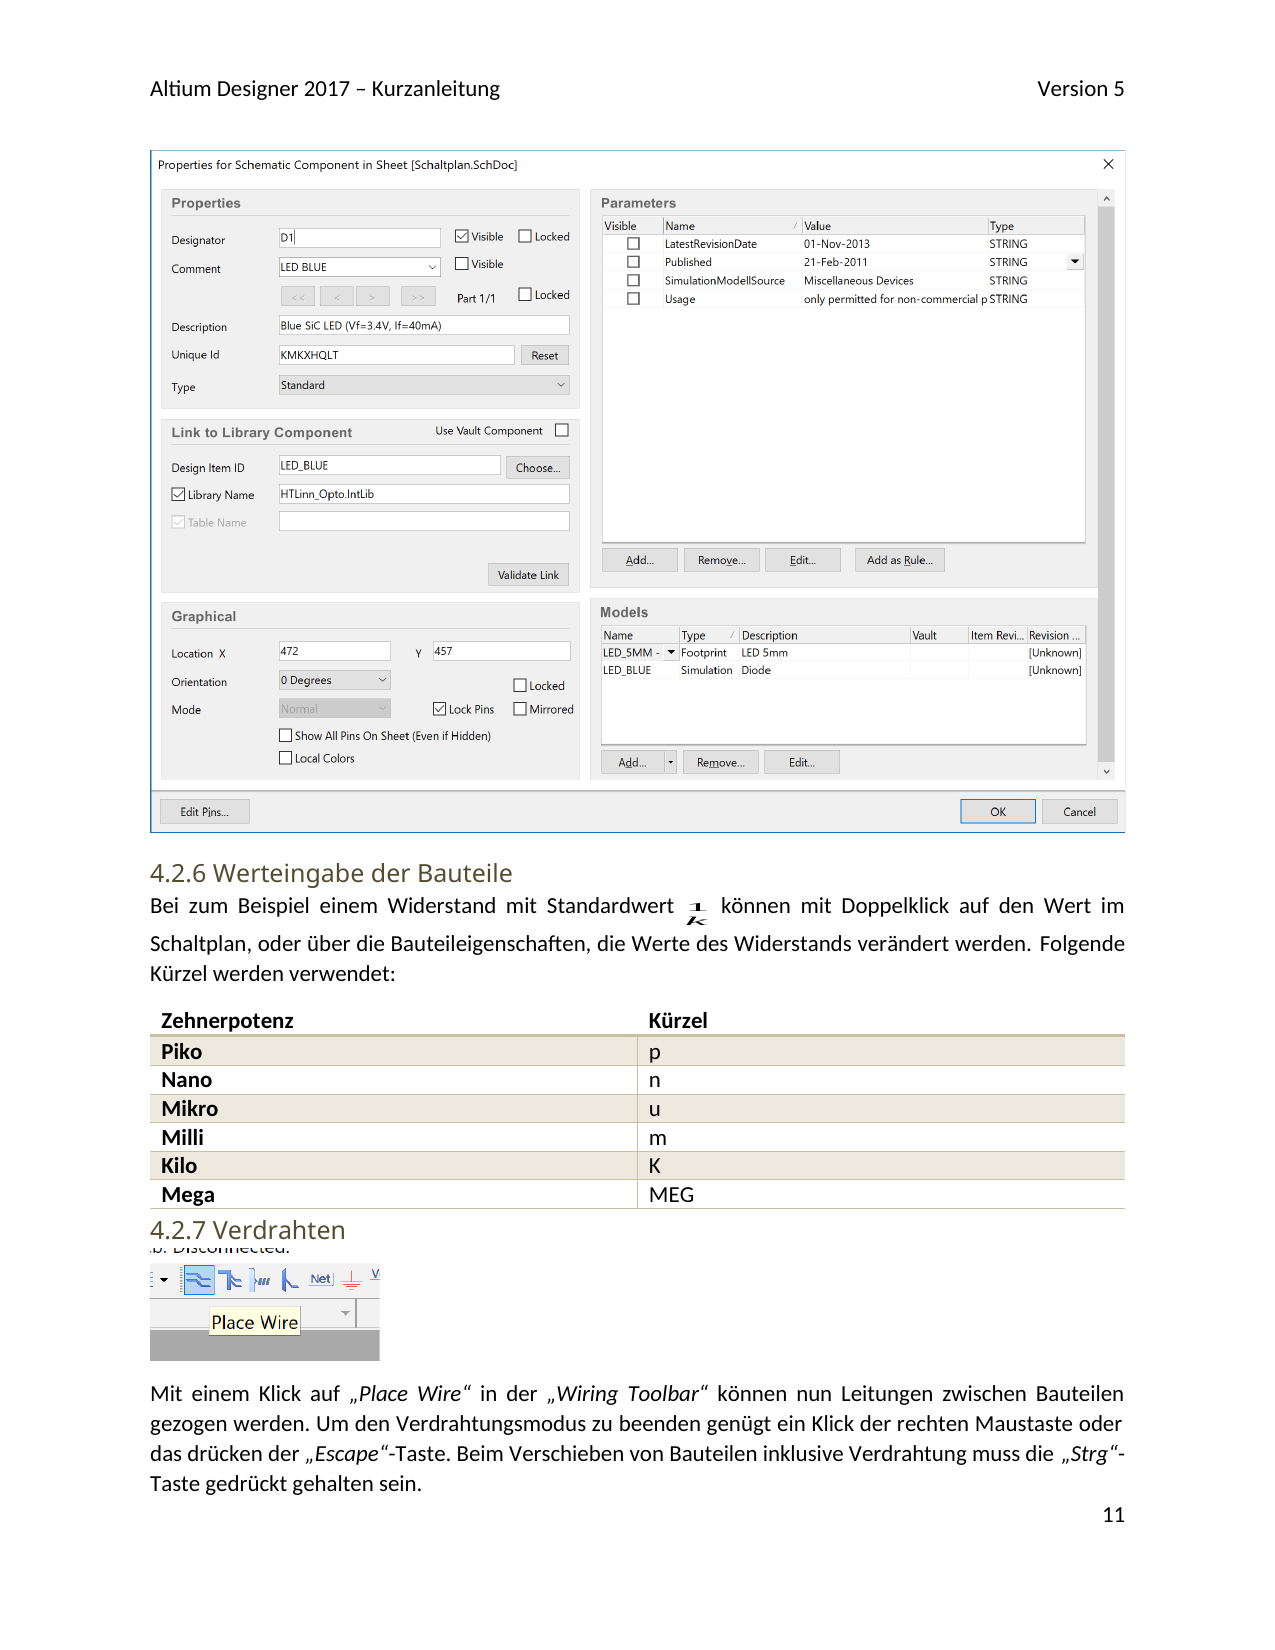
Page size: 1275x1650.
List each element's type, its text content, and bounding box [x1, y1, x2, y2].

table_cell p [638, 1037, 1125, 1065]
text Mit einem Klick auf „Place Wire“ in der „Wiring Toolbar“ können nun Leitungen zwischen Bauteilen gezogen werden. Um den Verdrahtungsmodus zu beenden genügt ein Klick der rechten Maustaste oder das drücken der „Escape“­-Taste. Beim Verschieben von Bauteilen inklusive Verdrahtung muss die „Strg“-Taste gedrückt gehalten sein. [150, 1379, 1125, 1497]
table_cell K [638, 1152, 1125, 1179]
table_cell n [638, 1066, 1125, 1094]
table_cell MEG [638, 1180, 1125, 1208]
subtitle 4.2.6 Werteingabe der Bauteile [150, 855, 1125, 889]
subtitle 4.2.7 Verdrahten [150, 1212, 1125, 1247]
table_cell Nano [150, 1066, 637, 1094]
table_cell Mega [150, 1180, 637, 1208]
table_cell Milli [150, 1123, 637, 1151]
table_cell Mikro [150, 1095, 637, 1122]
table_cell u [638, 1095, 1125, 1122]
table_cell Kilo [150, 1152, 637, 1179]
table_cell m [638, 1123, 1125, 1151]
table_header Zehnerpotenz [150, 1006, 637, 1034]
table_header Kürzel [638, 1006, 1125, 1034]
text Bei zum Beispiel einem Widerstand mit Standardwert können mit Doppelklick auf den Wert im Schaltplan, oder über die Bauteileigenschaften, die Werte des Widerstands verändert werden. Folgende Kürzel werden verwendet: [150, 892, 1125, 987]
table_cell Piko [150, 1037, 637, 1065]
